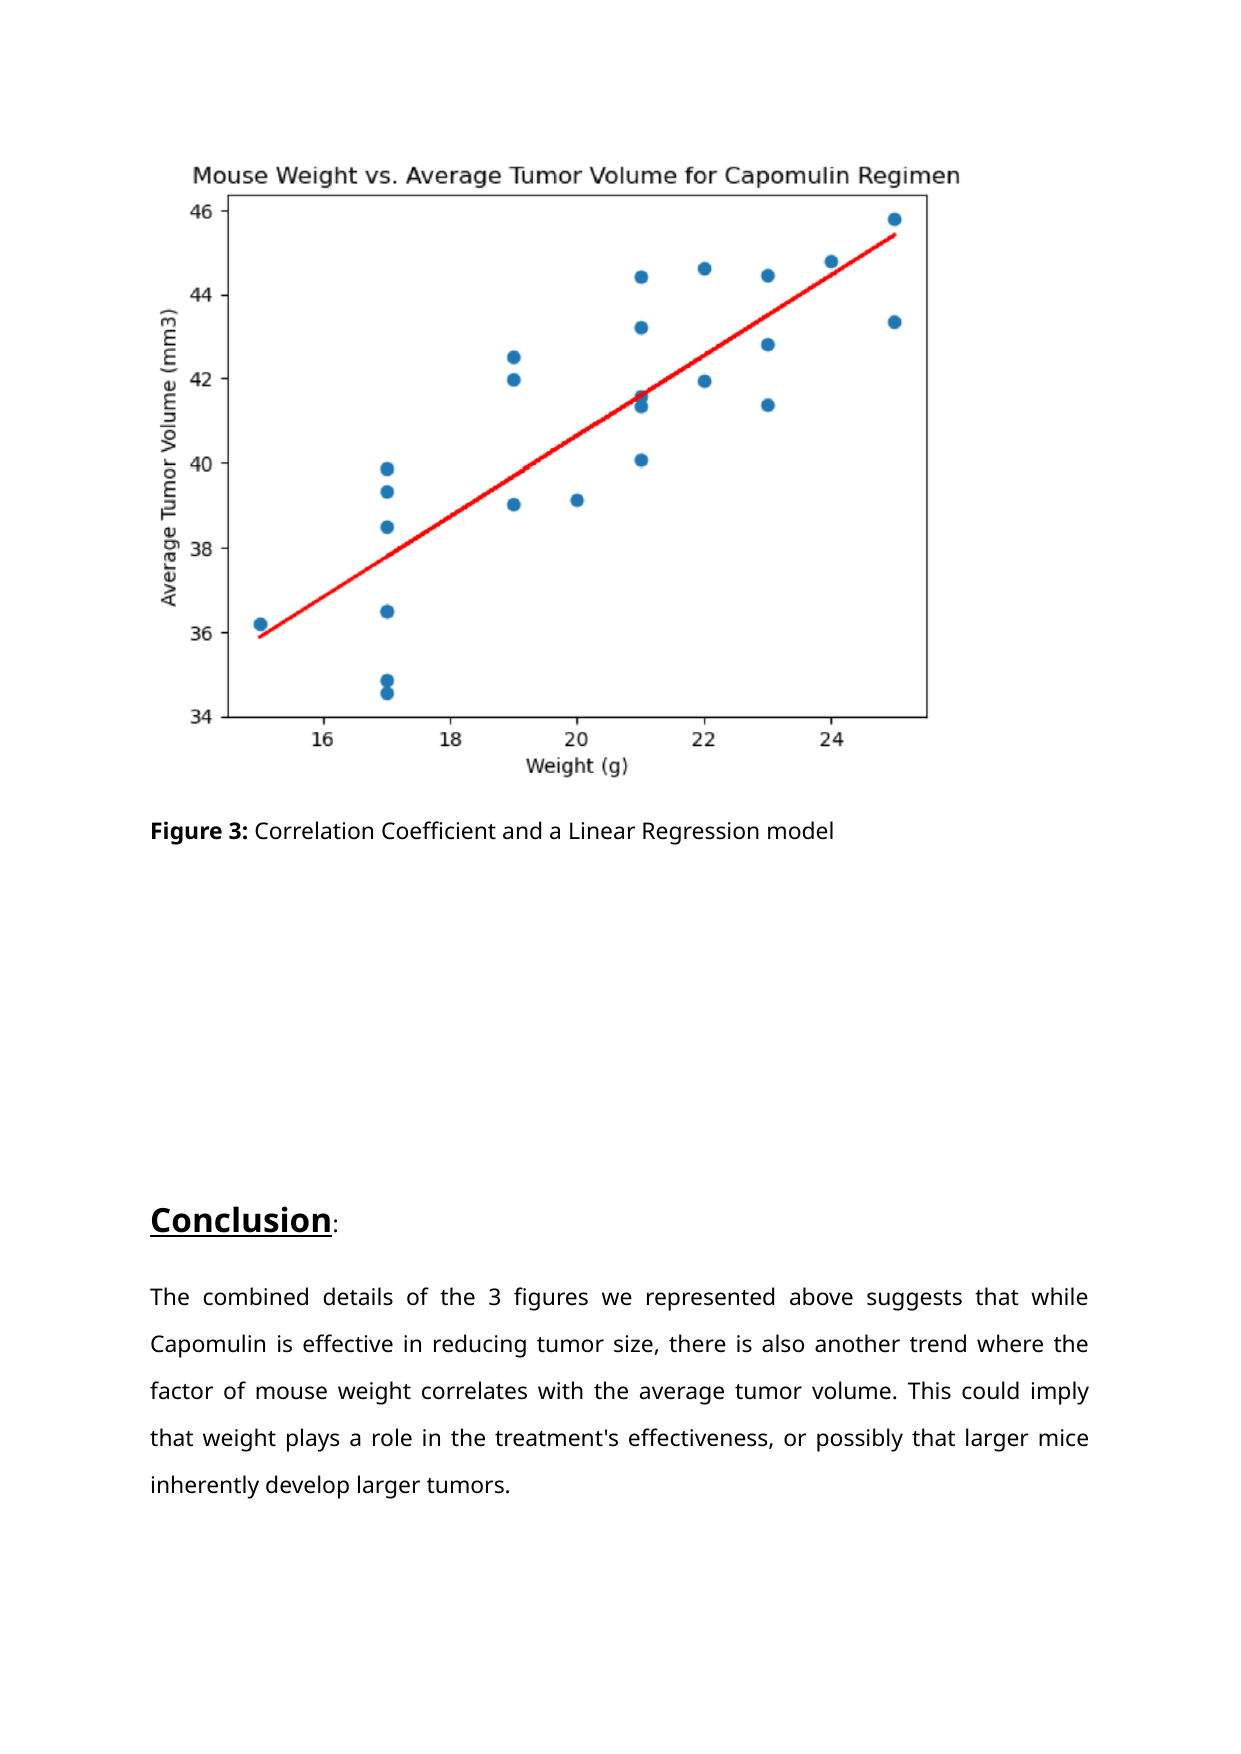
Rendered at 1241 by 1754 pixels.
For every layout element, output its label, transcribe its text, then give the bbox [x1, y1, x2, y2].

text The combined details of the 3 figures we represented above suggests that while Capomulin is effective in reducing tumor size, there is also another trend where the factor of mouse weight correlates with the average tumor volume. This could imply that weight plays a role in the treatment's effectiveness, or possibly that larger mice inherently develop larger tumors. [150, 1281, 1090, 1500]
text Conclusion: [150, 1196, 1090, 1242]
text Figure 3: Correlation Coefficient and a Linear Regression model [150, 815, 1090, 846]
